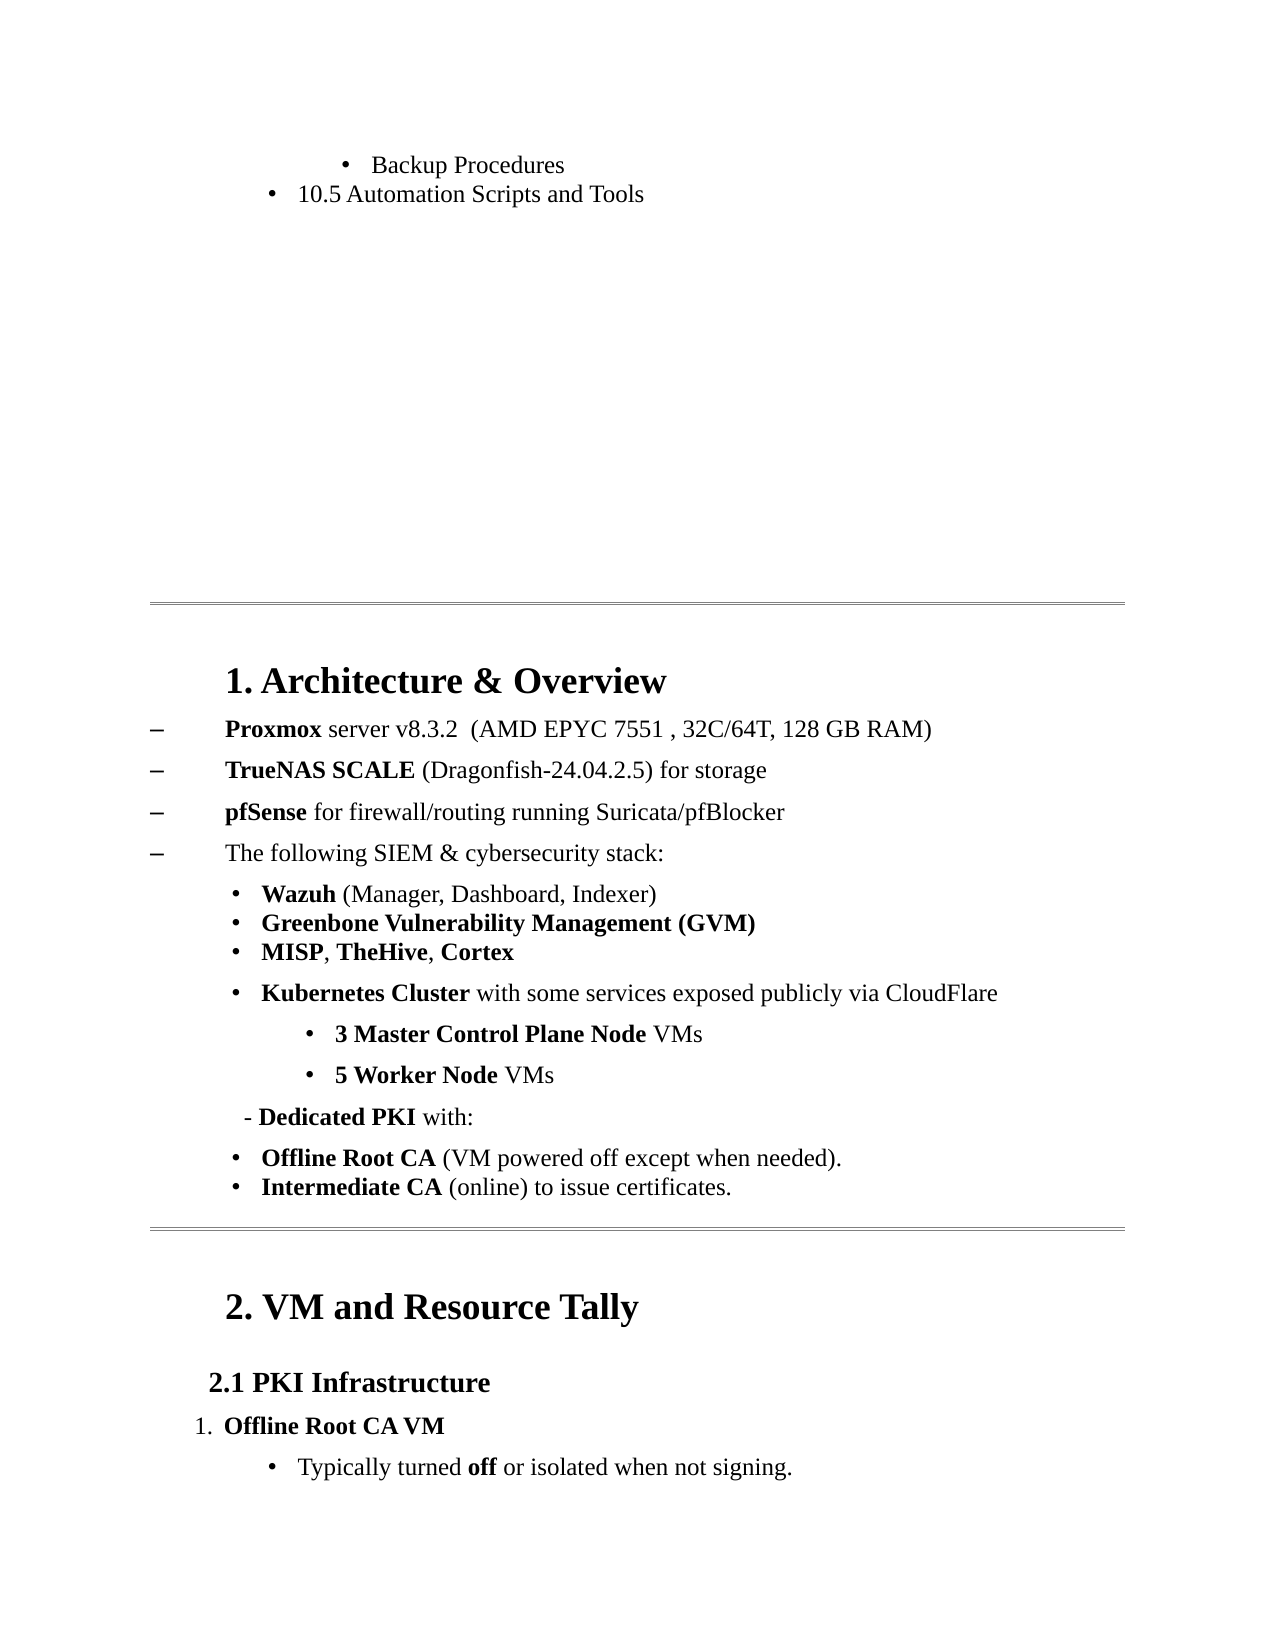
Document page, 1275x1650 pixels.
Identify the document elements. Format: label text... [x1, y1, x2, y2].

text - Dedicated PKI with: [150, 1102, 1125, 1131]
list 10.5 Automation Scripts and Tools [268, 179, 1125, 207]
subtitle 2.1 PKI Infrastructure [150, 1365, 1125, 1398]
list MISP, TheHive, Cortex [232, 937, 1125, 966]
subtitle 1. Architecture & Overview [150, 659, 1125, 702]
list TrueNAS SCALE (Dragonfish-24.04.2.5) for storage [150, 756, 1125, 784]
list Typically turned off or isolated when not signing. [268, 1452, 1125, 1481]
list Intermediate CA (online) to issue certificates. [232, 1172, 1125, 1201]
list Wazuh (Manager, Dashboard, Indexer) [232, 879, 1125, 908]
list 3 Master Control Plane Node VMs [305, 1019, 1125, 1048]
list Backup Procedures [341, 150, 1125, 179]
list Kubernetes Cluster with some services exposed publicly via CloudFlare [232, 978, 1125, 1007]
list Greenbone Vulnerability Management (GVM) [232, 908, 1125, 937]
list The following SIEM & cybersecurity stack: [150, 838, 1125, 867]
list Offline Root CA VM [194, 1411, 1125, 1439]
list 5 Worker Node VMs [305, 1061, 1125, 1089]
list pfSense for firewall/routing running Suricata/pfBlocker [150, 797, 1125, 826]
subtitle 2. VM and Resource Tally [150, 1284, 1125, 1327]
list Offline Root CA (VM powered off except when needed). [232, 1143, 1125, 1172]
list Proxmox server v8.3.2 (AMD EPYC 7551 , 32C/64T, 128 GB RAM) [150, 714, 1125, 743]
